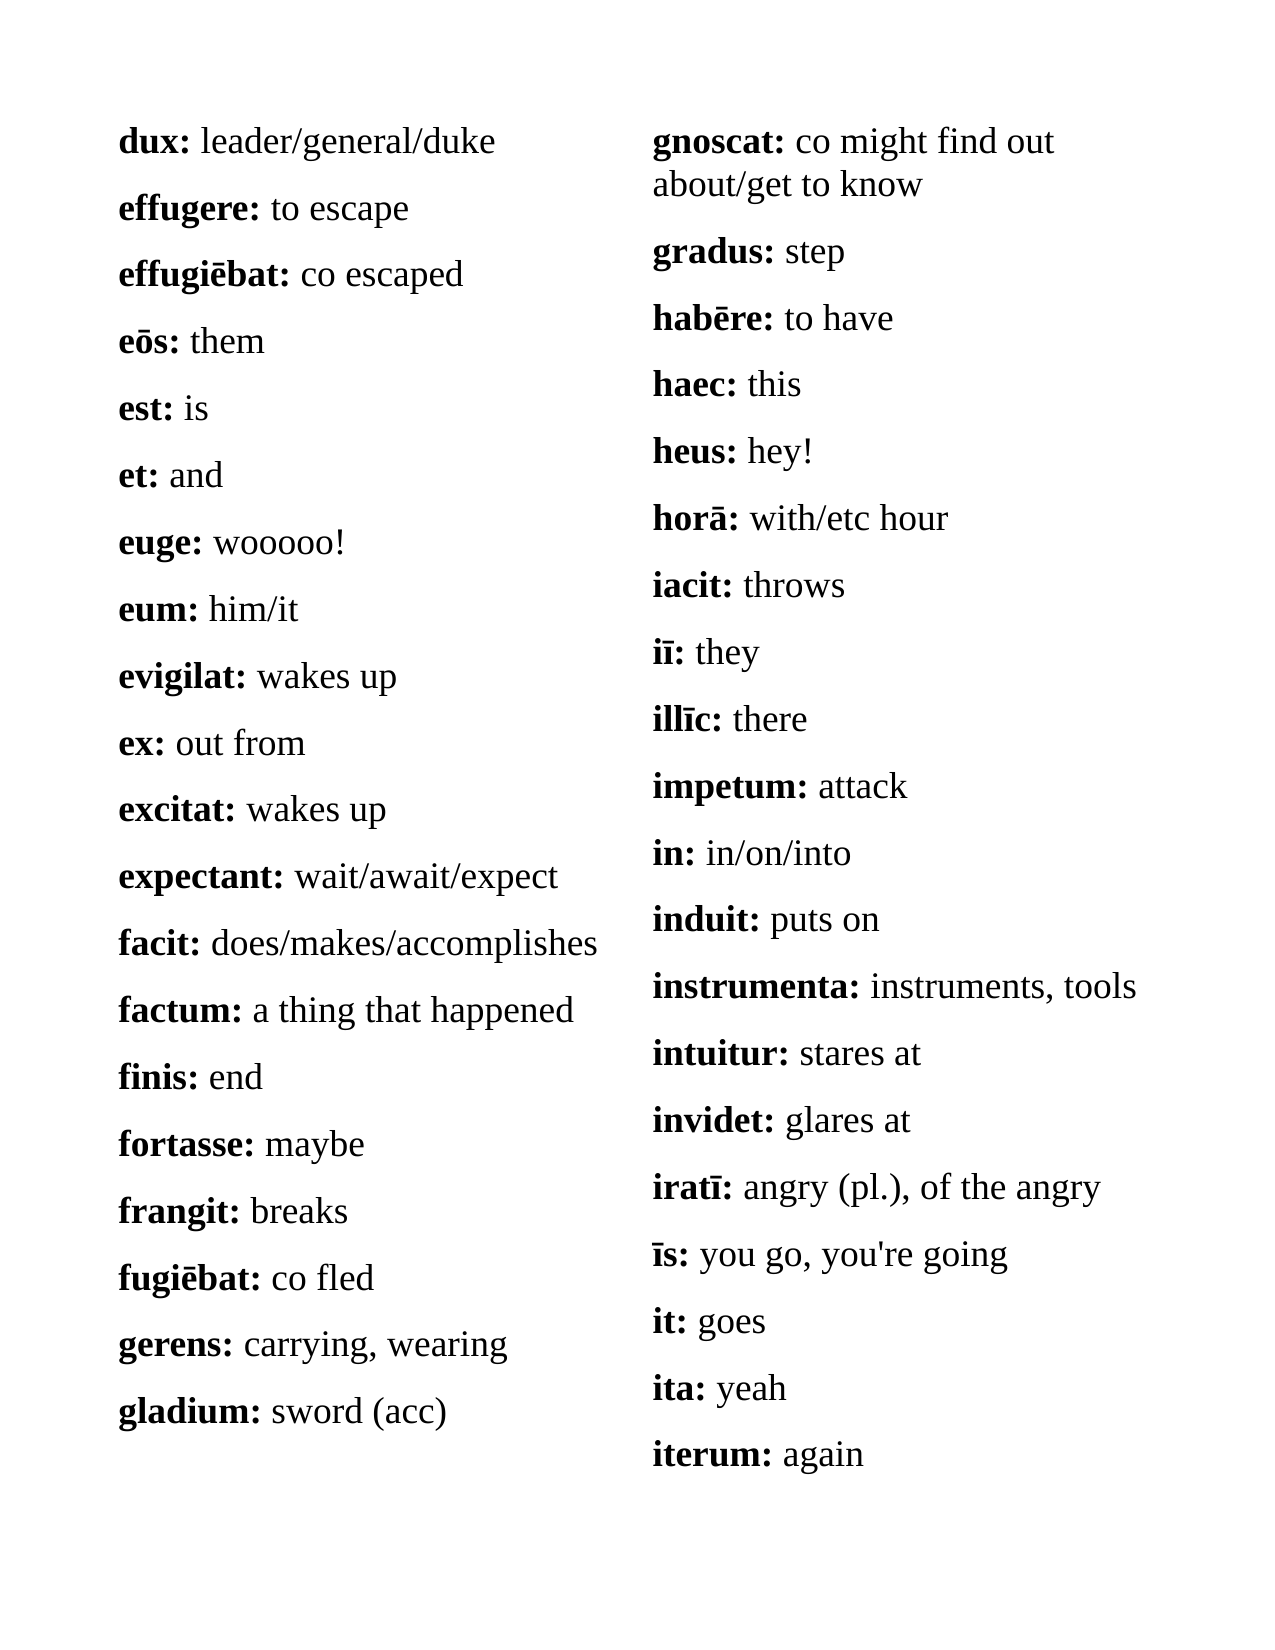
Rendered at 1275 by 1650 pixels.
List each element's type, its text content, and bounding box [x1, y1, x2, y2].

text est: is [118, 386, 622, 429]
text iterum: again [652, 1432, 1157, 1475]
text fortasse: maybe [118, 1121, 622, 1164]
text habēre: to have [652, 295, 1157, 338]
text gradus: step [652, 228, 1157, 271]
text evigilat: wakes up [118, 653, 622, 696]
text instrumenta: instruments, tools [652, 964, 1157, 1007]
text impetum: attack [652, 763, 1157, 806]
text effugere: to escape [118, 185, 622, 228]
text gnoscat: co might find out about/get to know [652, 118, 1157, 204]
text ita: yeah [652, 1365, 1157, 1408]
text facit: does/makes/accomplishes [118, 921, 622, 964]
text effugiēbat: co escaped [118, 252, 622, 295]
text et: and [118, 452, 622, 496]
text īs: you go, you're going [652, 1231, 1157, 1274]
text in: in/on/into [652, 830, 1157, 873]
text factum: a thing that happened [118, 987, 622, 1031]
text euge: wooooo! [118, 519, 622, 562]
text eum: him/it [118, 586, 622, 629]
text horā: with/etc hour [652, 496, 1157, 539]
text heus: hey! [652, 429, 1157, 472]
text fugiēbat: co fled [118, 1255, 622, 1298]
text haec: this [652, 362, 1157, 405]
text iacit: throws [652, 562, 1157, 606]
text induit: puts on [652, 897, 1157, 940]
text illīc: there [652, 696, 1157, 739]
text invidet: glares at [652, 1097, 1157, 1141]
text iī: they [652, 629, 1157, 672]
text expectant: wait/await/expect [118, 854, 622, 897]
text eōs: them [118, 319, 622, 362]
text gerens: carrying, wearing [118, 1322, 622, 1365]
text intuitur: stares at [652, 1031, 1157, 1074]
text excitat: wakes up [118, 787, 622, 830]
text finis: end [118, 1054, 622, 1097]
text it: goes [652, 1298, 1157, 1341]
text ex: out from [118, 720, 622, 763]
text frangit: breaks [118, 1188, 622, 1231]
text gladium: sword (acc) [118, 1389, 622, 1432]
text iratī: angry (pl.), of the angry [652, 1164, 1157, 1207]
text dux: leader/general/duke [118, 118, 622, 161]
